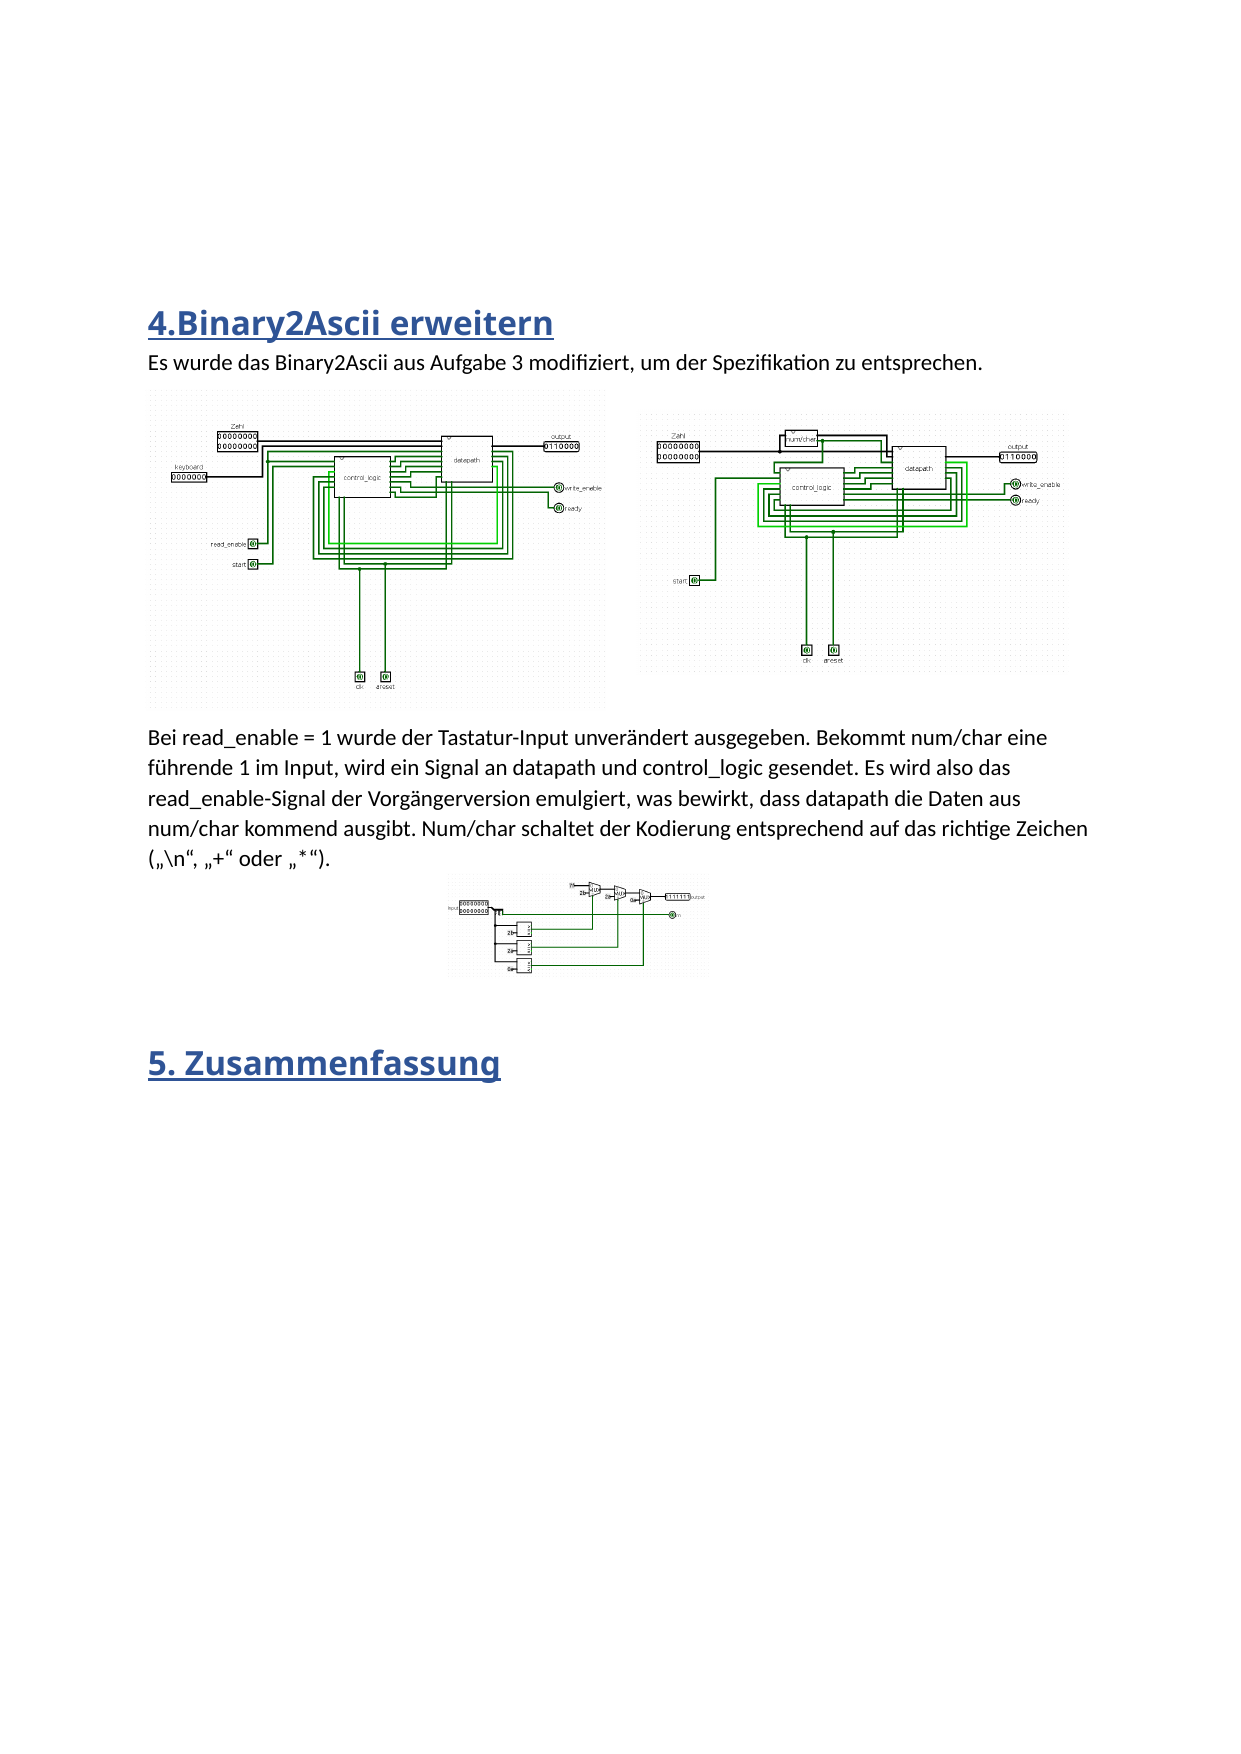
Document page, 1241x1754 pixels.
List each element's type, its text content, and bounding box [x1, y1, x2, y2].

text Es wurde das Binary2Ascii aus Aufgabe 3 modifiziert, um der Spezifikation zu entsprechen. [148, 348, 1093, 376]
text Bei read_enable = 1 wurde der Tastatur-Input unverändert ausgegeben. Bekommt num/char eine führende 1 im Input, wird ein Signal an datapath und control_logic gesendet. Es wird also das read_enable-Signal der Vorgängerversion emulgiert, was bewirkt, dass datapath die Daten aus num/char kommend ausgibt. Num/char schaltet der Kodierung entsprechend auf das richtige Zeichen („\n“, „+“ oder „*“). [148, 723, 1093, 872]
picture [145, 389, 606, 711]
subtitle 4.Binary2Ascii erweitern [148, 299, 1093, 345]
subtitle 5. Zusammenfassung [148, 1040, 1093, 1085]
picture [446, 873, 709, 979]
picture [636, 409, 1069, 675]
